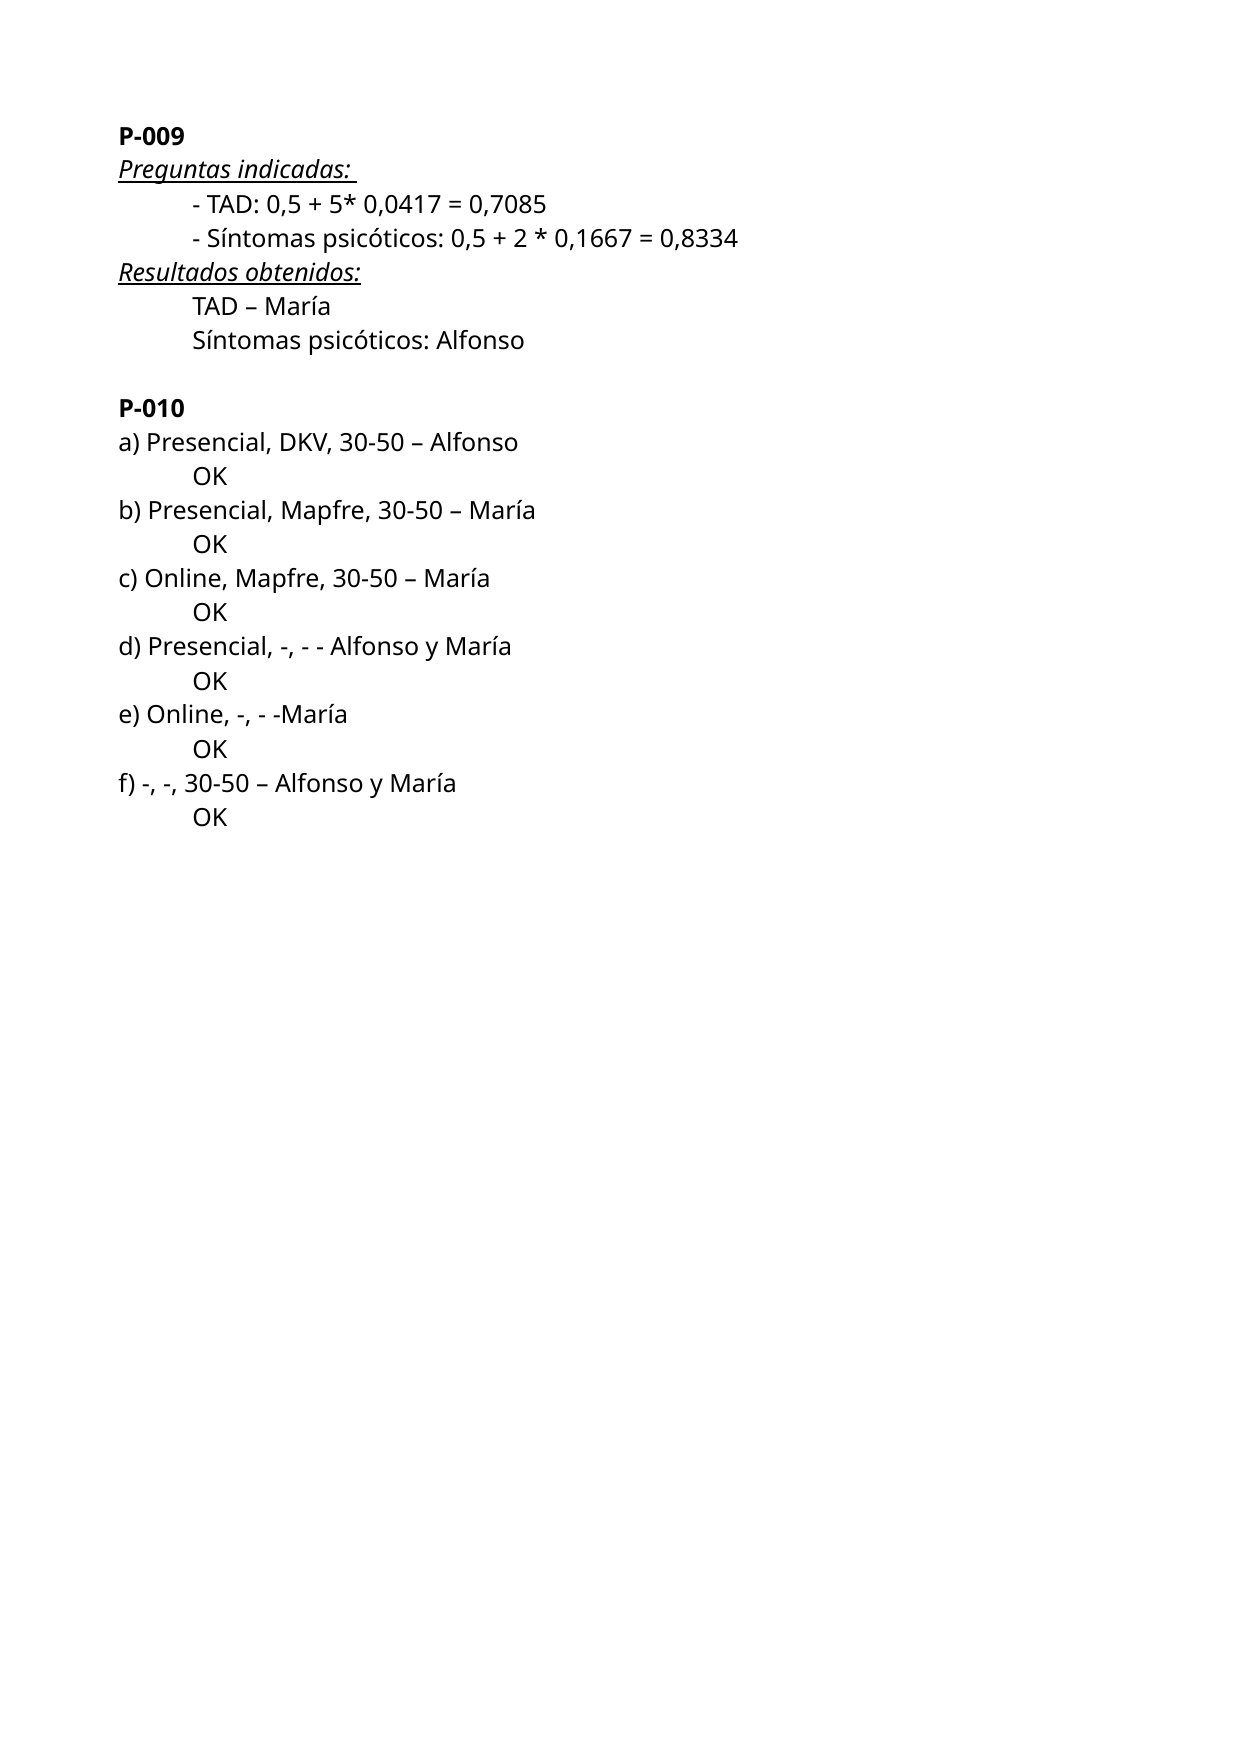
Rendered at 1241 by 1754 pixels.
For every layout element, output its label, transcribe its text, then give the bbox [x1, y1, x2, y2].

text Síntomas psicóticos: Alfonso [118, 322, 1122, 357]
text Preguntas indicadas: [118, 152, 1122, 186]
text Resultados obtenidos: [118, 254, 1122, 288]
text OK [118, 663, 1122, 697]
text - TAD: 0,5 + 5* 0,0417 = 0,7085 [118, 186, 1122, 220]
text b) Presencial, Mapfre, 30-50 – María [118, 493, 1122, 527]
text f) -, -, 30-50 – Alfonso y María [118, 765, 1122, 799]
text P-010 [118, 391, 1122, 425]
text P-009 [118, 118, 1122, 152]
text TAD – María [118, 288, 1122, 322]
text OK [118, 459, 1122, 493]
text OK [118, 595, 1122, 629]
text d) Presencial, -, - - Alfonso y María [118, 629, 1122, 663]
text c) Online, Mapfre, 30-50 – María [118, 561, 1122, 595]
text OK [118, 527, 1122, 561]
text - Síntomas psicóticos: 0,5 + 2 * 0,1667 = 0,8334 [118, 220, 1122, 254]
text OK [118, 799, 1122, 833]
text OK [118, 731, 1122, 765]
text e) Online, -, - -María [118, 697, 1122, 731]
text a) Presencial, DKV, 30-50 – Alfonso [118, 425, 1122, 459]
